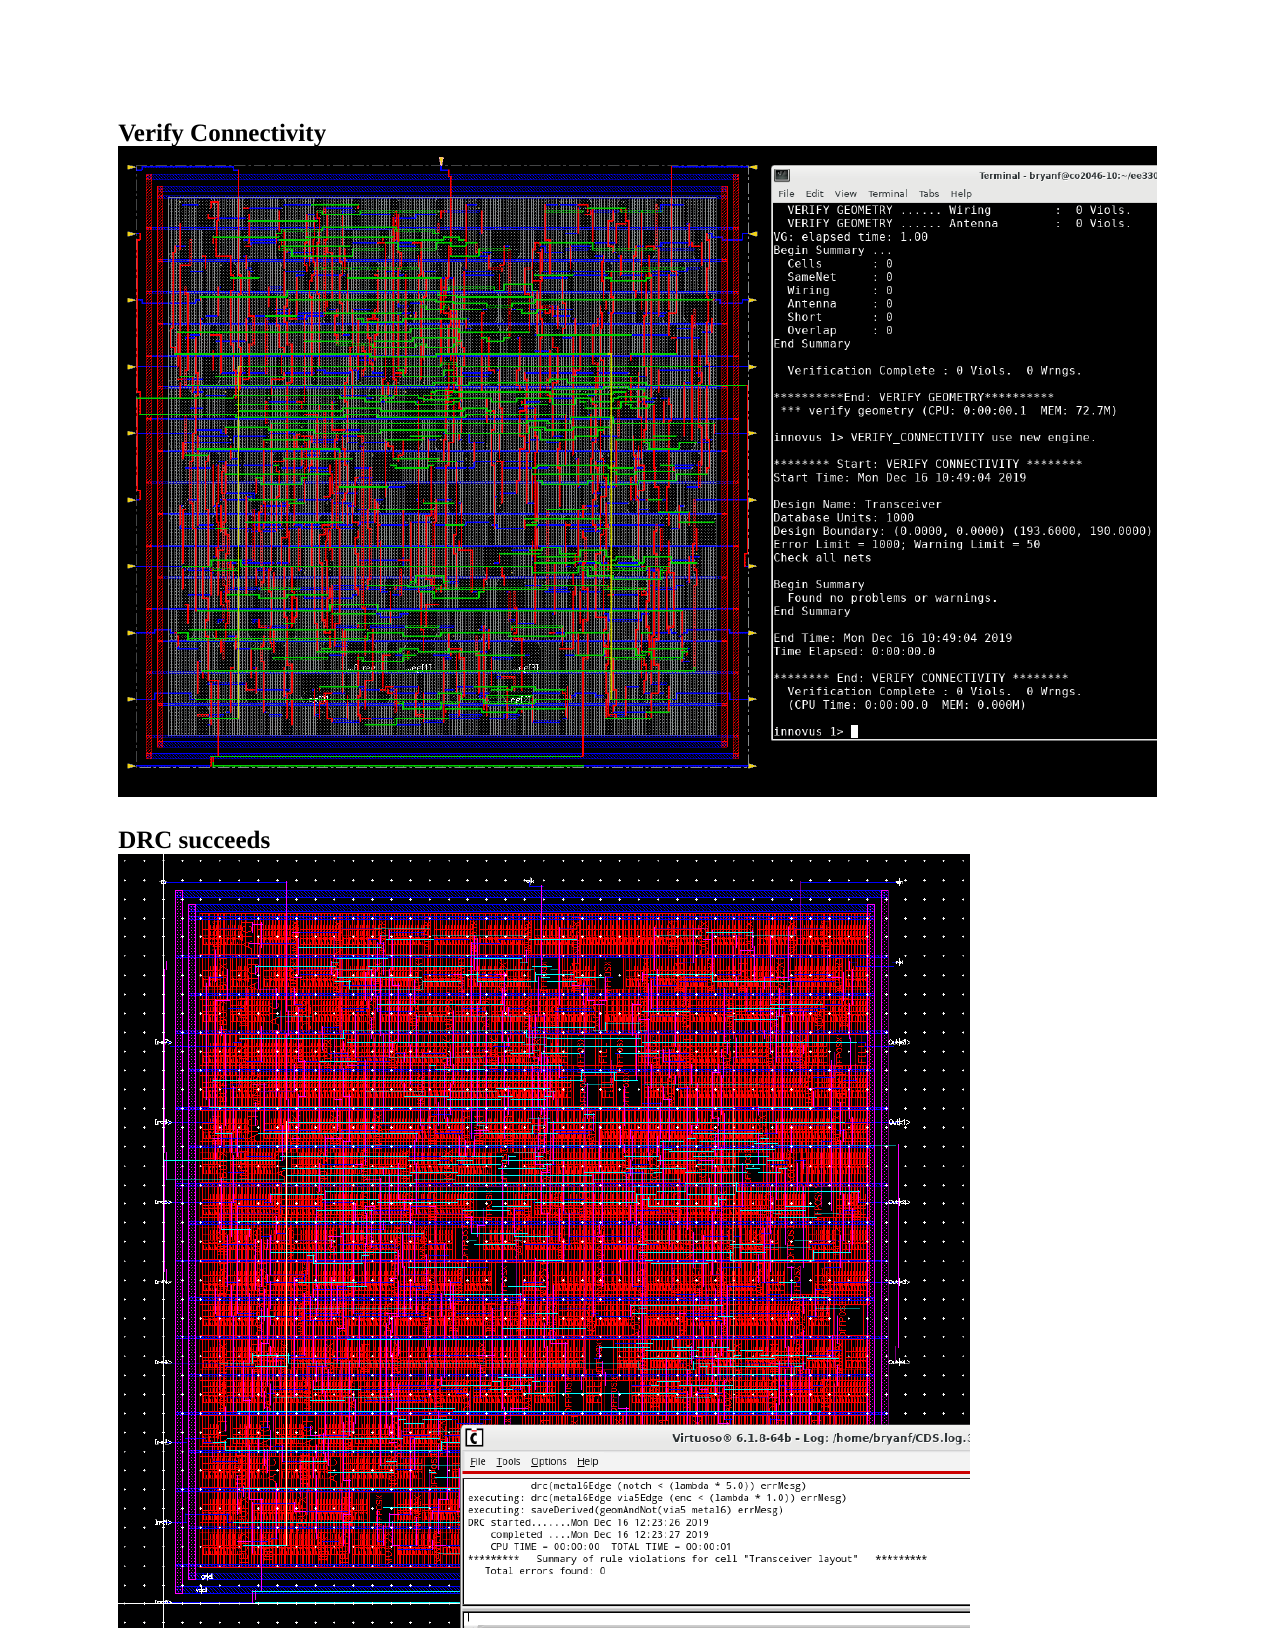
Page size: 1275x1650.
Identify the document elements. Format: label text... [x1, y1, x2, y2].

picture [118, 854, 970, 1628]
text Verify Connectivity [118, 118, 1157, 146]
picture [118, 146, 1157, 797]
text DRC succeeds [118, 826, 1157, 854]
